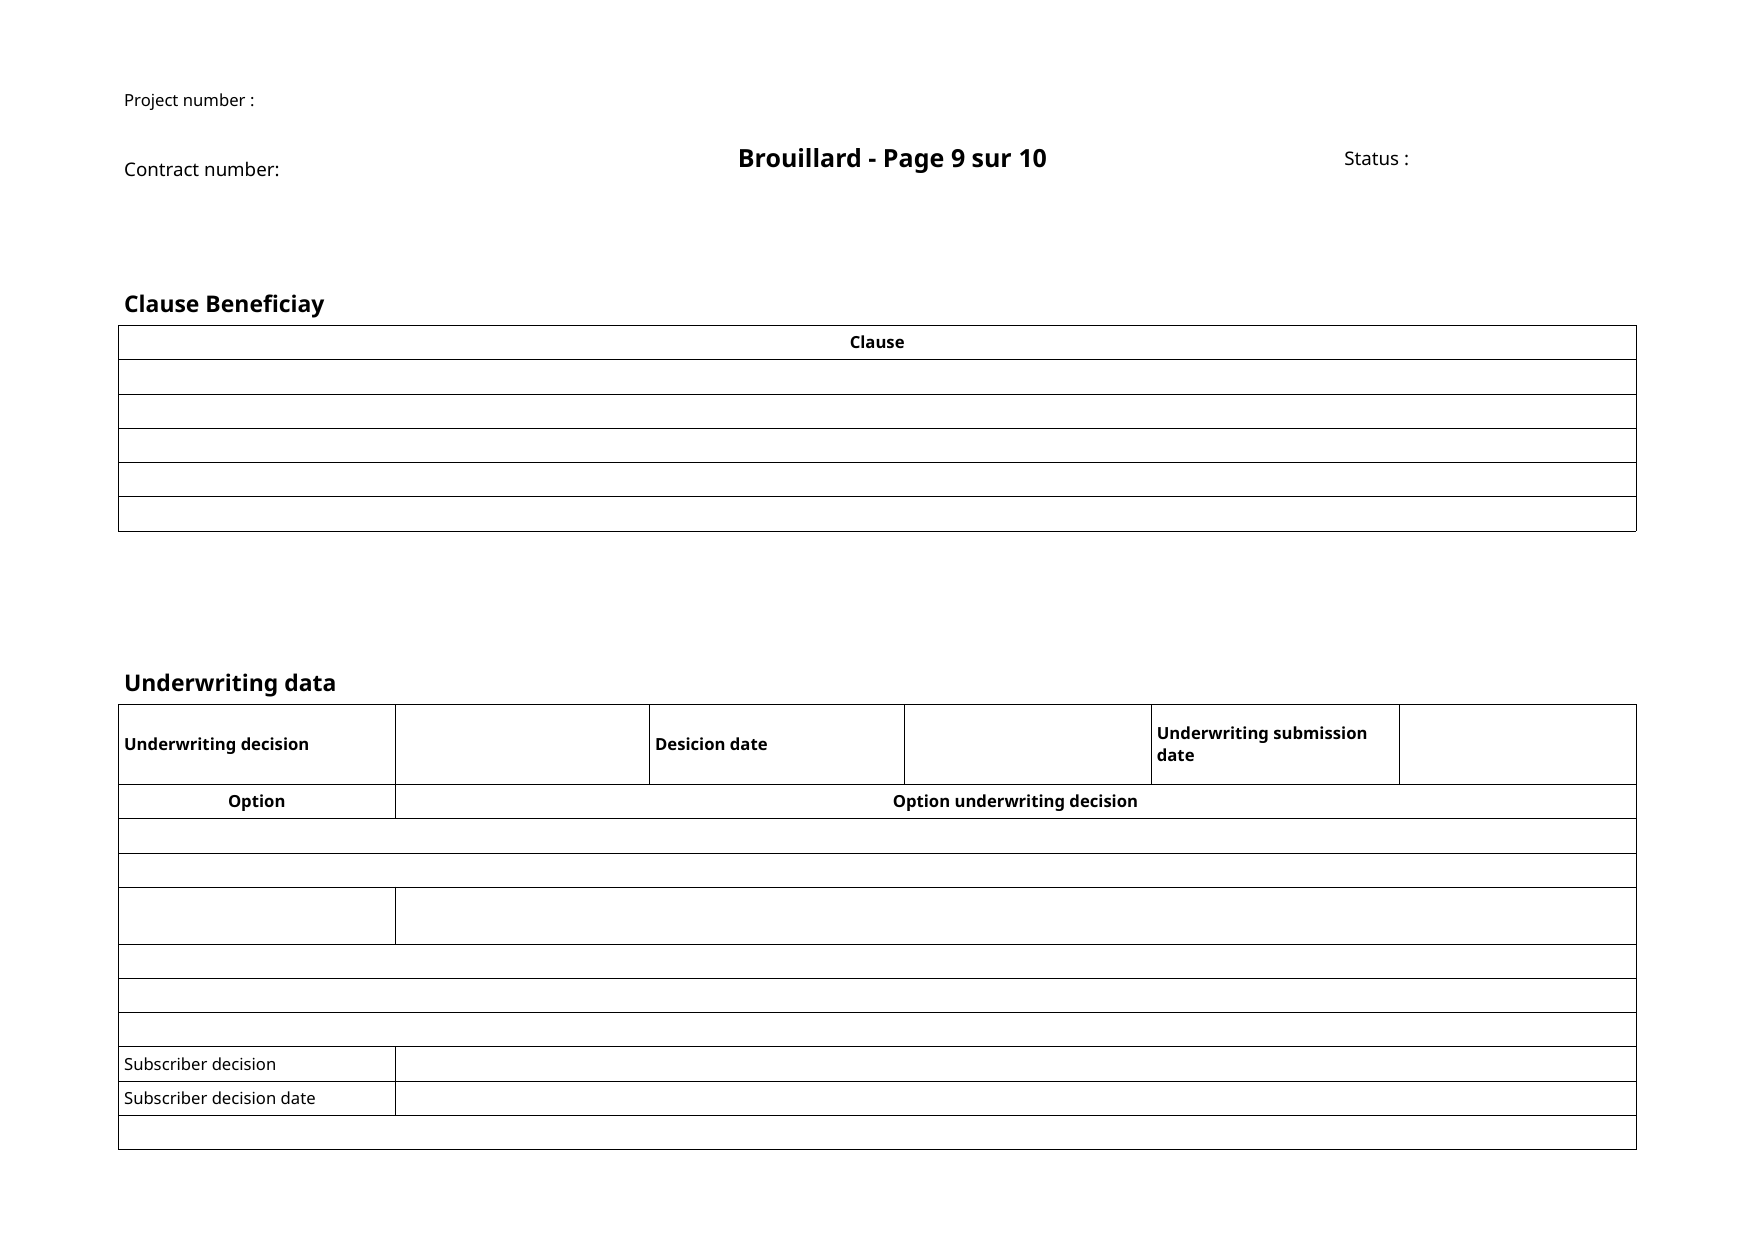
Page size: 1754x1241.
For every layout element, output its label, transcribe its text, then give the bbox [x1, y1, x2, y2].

text <if test="len(getattr(contract, 'underwritings', []))>0"> [118, 622, 1636, 644]
table_cell Option [119, 785, 395, 818]
table_cell <underwritingdata.option.rec_name> [119, 888, 395, 944]
text </when> [118, 532, 1636, 553]
table_header Clause Beneficiay [118, 283, 471, 325]
text </if> [118, 1150, 1636, 1172]
table_cell </for> [119, 979, 1636, 1012]
table_cell <garantie.customized_beneficiary_clause> [119, 429, 1636, 462]
table_header [471, 283, 1636, 325]
table_cell <contract.underwritings[0].decision.status_string> [396, 705, 649, 784]
table_cell <contract.underwritings[0].subscriber_decision_translated> [396, 1047, 1636, 1081]
text </choose> [118, 553, 1636, 576]
table_cell <for each="garantie in contract.covered_elements[0].options"> [119, 360, 1636, 394]
table_header Underwriting data [118, 661, 395, 704]
table_cell Subscriber decision [119, 1047, 395, 1081]
table_cell <for each="underwritingdata in contract.underwritings[0].underwriting_options"> [119, 819, 1636, 852]
table_cell <underwritingdata.decision.rec_name> [396, 888, 1636, 944]
table_cell <if test="contract.underwritings[0].decision_date=='accepted'"> [119, 1013, 1636, 1046]
table_cell <if test="underwritingdata.decision"> [119, 854, 1636, 887]
text </for> [118, 576, 1636, 599]
table_cell Subscriber decision date [119, 1082, 395, 1115]
table_cell </if> [119, 463, 1636, 496]
table_cell Clause [119, 326, 1636, 359]
table_cell <contract.underwritings[0].subscriber_decision_date> [396, 1082, 1636, 1115]
table_cell Desicion date [650, 705, 904, 784]
table_cell Option underwriting decision [396, 785, 1636, 818]
table_cell </if> [119, 945, 1636, 978]
table_cell Underwriting submission date [1152, 705, 1399, 784]
table_cell Underwriting decision [119, 705, 395, 784]
table_header [395, 661, 1636, 704]
table_cell <if test="getattr(garantie, 'customized_beneficiary_clause', None)"> [119, 395, 1636, 428]
table_cell <contract.underwritings[0].decision_date> [905, 705, 1151, 784]
table_cell <contract.underwritings[0].underwriting_submission_date> [1400, 705, 1636, 784]
table_cell </for> [119, 497, 1636, 531]
table_cell </if> [119, 1116, 1636, 1149]
